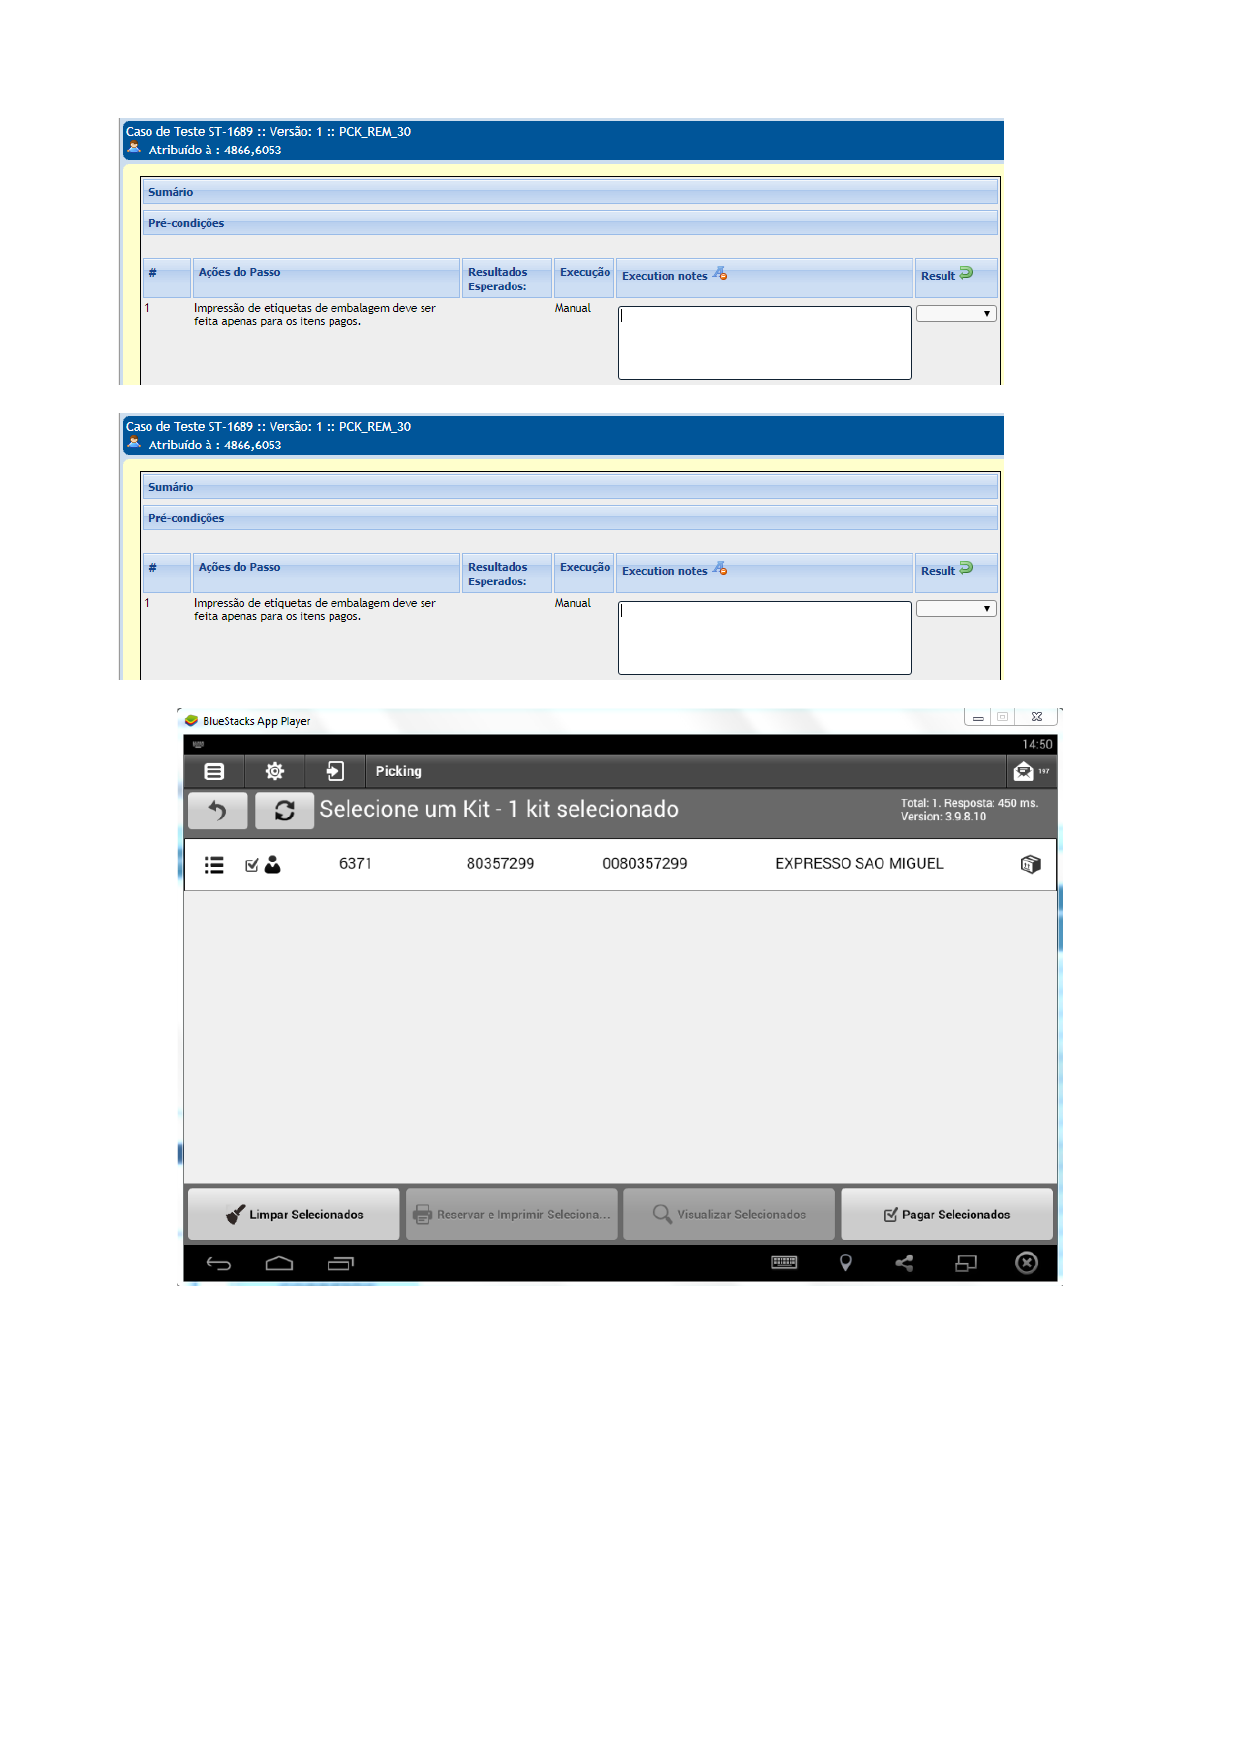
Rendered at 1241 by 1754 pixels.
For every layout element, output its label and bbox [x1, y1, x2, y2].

picture [118, 118, 1004, 385]
picture [118, 413, 1004, 680]
picture [177, 708, 1063, 1286]
